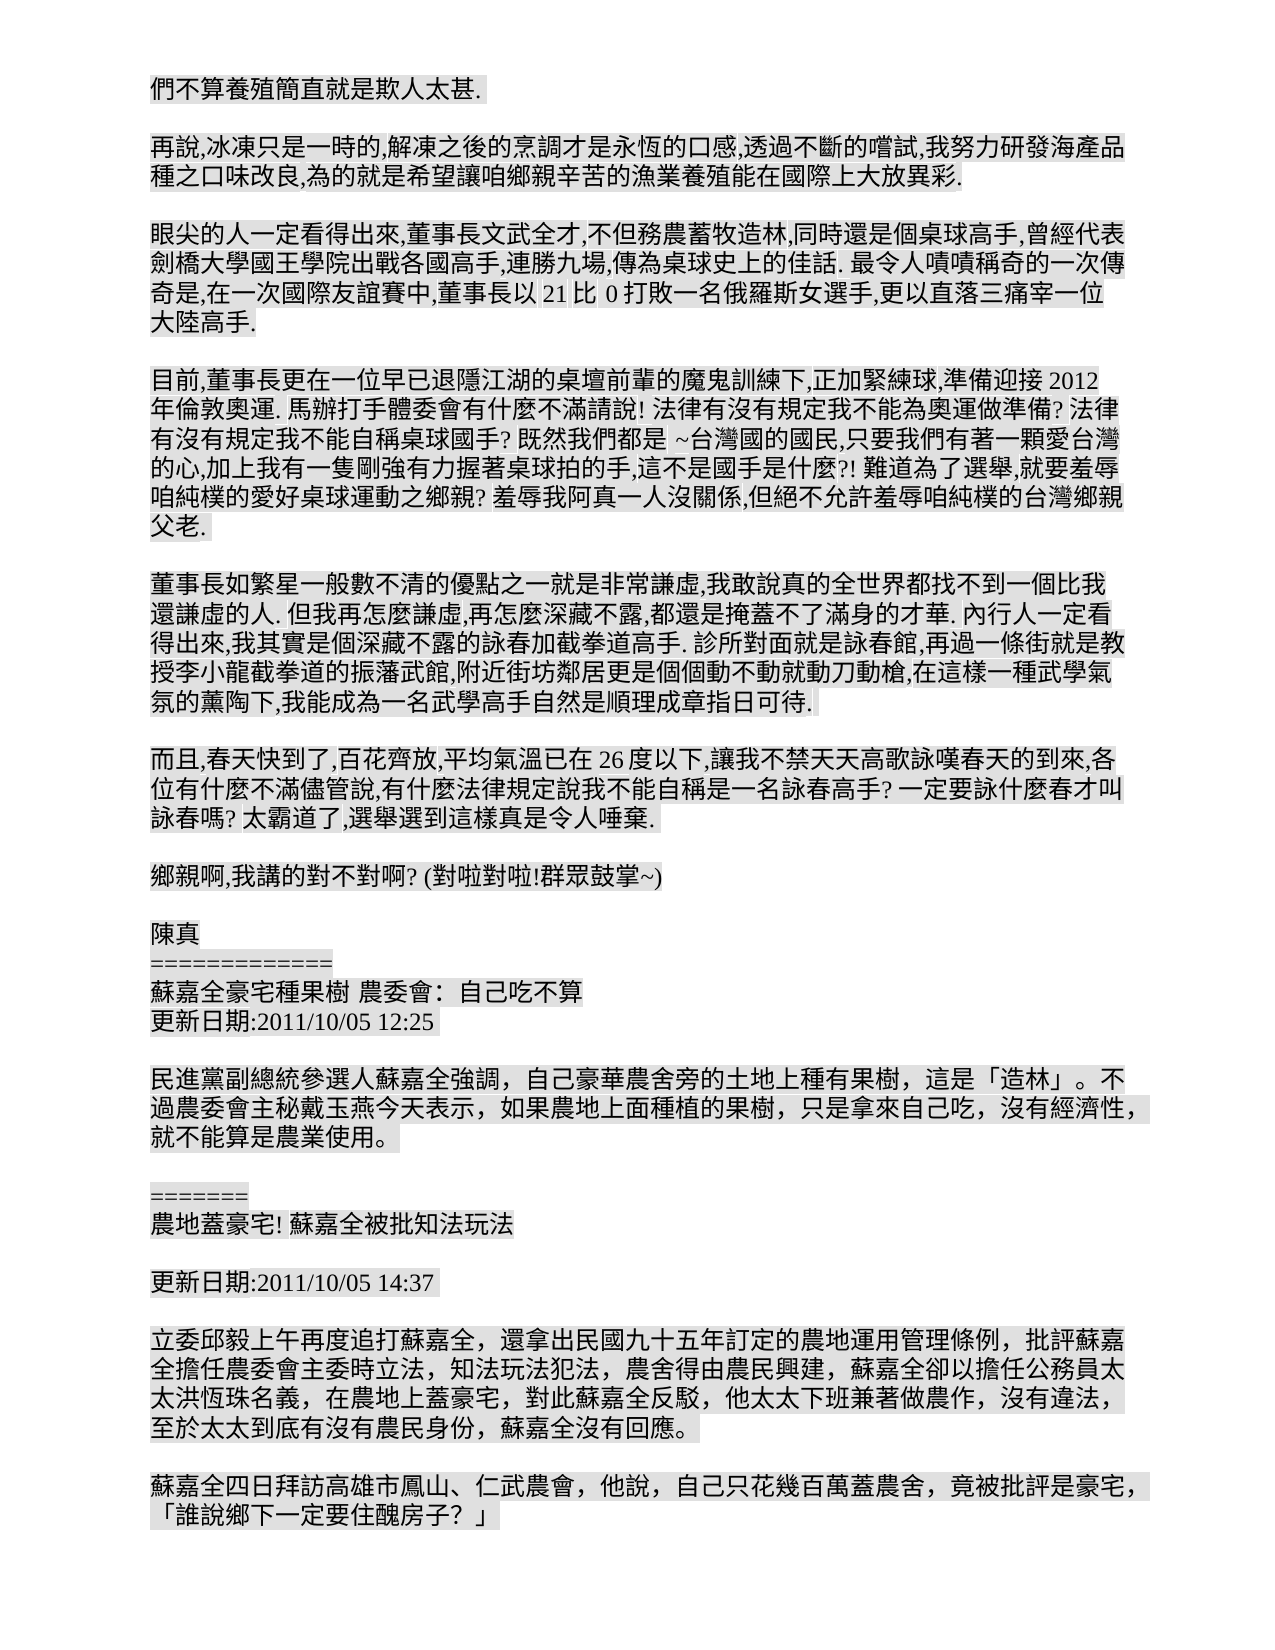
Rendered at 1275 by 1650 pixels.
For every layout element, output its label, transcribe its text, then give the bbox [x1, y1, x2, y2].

text 依照頗具語言天份的 某~黨政治語意學,其實我不但是個農夫,因為我種了一株盆栽竹子在診間,同時我還是個牧羊人,小時候離家出走常去的安平海邊防風林外有幾頭羊,有時我會去看看牠們. 嚴格說來,我的診間正是一片森林,這是為了造福台南鄉親,響應造林減碳運動,關懷整個宇宙,於是我在診間外樓梯口擺著同事的小孩用塑膠盒種的幾個豆芽菜盆栽,雖然這幾棵豆芽菜現在還很小,只不過一個巴掌大,但只要我們有信心,對鄉土充滿熱愛,總有一天他們會長大長大再長大,而且隨著他們的種子的種子的種子的種子之不斷播送,總有一天,他們將長大成林,覆蓋整個美麗的永康甚至大台南大台灣~oh, yeh~ 不瞞各位,其實我不但牧羊而且還牧狗,雖然只牧一條,但請問馬辦打手農委會有沒有法律規定要養幾頭狗幾頭羊才算從事蓄牧業? 若說養一條狗就不算蓄牧業,那是在欺負咱淳樸的台灣鄉親,追殺全國的蓄牧業者. 除了務農蓄牧,同時我還進行養殖業,雖然這些魚蝦暫時都冰在冰凍庫裏,但請問馬辦打手農委會有沒有法律規定一定要養活的魚蝦才算養殖?! 只因為魚蝦們暫時停止呼吸就認為他們不算養殖簡直就是欺人太甚. 再說,冰凍只是一時的,解凍之後的烹調才是永恆的口感,透過不斷的嚐試,我努力研發海產品種之口味改良,為的就是希望讓咱鄉親辛苦的漁業養殖能在國際上大放異彩. 眼尖的人一定看得出來,董事長文武全才,不但務農蓄牧造林,同時還是個桌球高手,曾經代表劍橋大學國王學院出戰各國高手,連勝九場,傳為桌球史上的佳話. 最令人嘖嘖稱奇的一次傳奇是,在一次國際友誼賽中,董事長以21比 0打敗一名俄羅斯女選手,更以直落三痛宰一位大陸高手. 目前,董事長更在一位早已退隱江湖的桌壇前輩的魔鬼訓練下,正加緊練球,準備迎接2012年倫敦奧運. 馬辦打手體委會有什麼不滿請說! 法律有沒有規定我不能為奧運做準備? 法律有沒有規定我不能自稱桌球國手? 既然我們都是 ~台灣國的國民,只要我們有著一顆愛台灣的心,加上我有一隻剛強有力握著桌球拍的手,這不是國手是什麼?! 難道為了選舉,就要羞辱咱純樸的愛好桌球運動之鄉親? 羞辱我阿真一人沒關係,但絕不允許羞辱咱純樸的台灣鄉親父老. 董事長如繁星一般數不清的優點之一就是非常謙虛,我敢說真的全世界都找不到一個比我還謙虛的人. 但我再怎麼謙虛,再怎麼深藏不露,都還是掩蓋不了滿身的才華. 內行人一定看得出來,我其實是個深藏不露的詠春加截拳道高手. 診所對面就是詠春館,再過一條街就是教授李小龍截拳道的振藩武館,附近街坊鄰居更是個個動不動就動刀動槍,在這樣一種武學氣氛的薰陶下,我能成為一名武學高手自然是順理成章指日可待. 而且,春天快到了,百花齊放,平均氣溫已在26度以下,讓我不禁天天高歌詠嘆春天的到來,各位有什麼不滿儘管說,有什麼法律規定說我不能自稱是一名詠春高手? 一定要詠什麼春才叫詠春嗎? 太霸道了,選舉選到這樣真是令人唾棄. 鄉親啊,我講的對不對啊? (對啦對啦!群眾鼓掌~) 陳真 ============= 蘇嘉全豪宅種果樹 農委會：自己吃不算 更新日期:2011/10/05 12:25 民進黨副總統參選人蘇嘉全強調，自己豪華農舍旁的土地上種有果樹，這是「造林」。不過農委會主秘戴玉燕今天表示，如果農地上面種植的果樹，只是拿來自己吃，沒有經濟性，就不能算是農業使用。 ======= 農地蓋豪宅! 蘇嘉全被批知法玩法 更新日期:2011/10/05 14:37 立委邱毅上午再度追打蘇嘉全，還拿出民國九十五年訂定的農地運用管理條例，批評蘇嘉全擔任農委會主委時立法，知法玩法犯法，農舍得由農民興建，蘇嘉全卻以擔任公務員太太洪恆珠名義，在農地上蓋豪宅，對此蘇嘉全反駁，他太太下班兼著做農作，沒有違法，至於太太到底有沒有農民身份，蘇嘉全沒有回應。 蘇嘉全四日拜訪高雄市鳳山、仁武農會，他說，自己只花幾百萬蓋農舍，竟被批評是豪宅，「誰說鄉下一定要住醜房子？」 ========= 農委會：美觀造景 不算農用 更新日期:2011/10/05 05:30 侯俐安、沈婉玉／台北報導 中國時報【侯俐安、沈婉玉／台北報導】 民進黨副總統參選人蘇嘉全的屏東農舍是否合乎標準，農委會強調，農地使用最高原則為「農地農用」，農舍占農地的十分之一，其餘十分之九必須做為農業生產使用，而蘇家種植的苗木及果樹，如果用途為美觀、造景設施，當然沒有經濟性、不是農業生產、不算農地，亦不稱為農用，「是所有農民都知道的事實」。 ======= 綠批農委會：為打蘇追殺全國合法農舍 更新日期:2011/10/05 04:11 〔自由時報記者曾韋禎、顏若瑾、曹明正、王榮祥、方志賢、林俊宏／綜合報導〕農委會解釋興建農舍的十分之九農地須做經濟性農業生產使用，民進黨團幹事長蔡煌瑯昨痛批，農委會曲解相關規定，大當馬辦打手，難道要為了打壓一個蘇嘉全，追殺全國現存合法農舍？ ====== 「妻非農民 怎蓋農舍」蘇避答快閃 更新日期:2011/10/05 09:25 記者王昭月、陳宏睿／高雄報導 對立委邱毅按鈴控告，民進黨副總統參選人蘇嘉全表示，「歡迎邱毅提告」，讓案件回歸法律面處理；不過面對媒體詢問「妻子不具農民身分，怎麼蓋農舍？」他先是迴避問題，接著又請媒體「多讀法律」，不願正面答覆。 記者問他的農舍果樹「是自用或販售？」蘇嘉全態度嚴肅說，「農地造林可以販售嗎？」農委會應定義「農用」的標準，不然農地拿來造林使用，沒有販售是否就不算農用，就算種植果樹，也不一定會有生產力，只要農委會定義「農地農用」標準，農民就有依循標準。 蘇嘉全對媒體提問「有問必答」，唯記者問到：「妻子不具農民身分，怎麼蓋農舍？」他先是以趕行程為由拒絕回應。 接著蘇參加覆鼎金老人活動中心活動，再度被問，他沒有停下腳步，只說「你們（記者）要多了解法律，縣府已經講得很清楚」。 ======= 一夜長大? 蘇家農舍長出金桔! 更新日期:2011/10/05 14:36 蘇嘉全的豪華農舍問題持續發燒，農委會質疑蘇嘉全在家裡只有種一些造景盆栽，不符合農地使用。華視新聞上午在管理員帶領之下，獨家進入農舍的庭院，我們發現，本來空蕩的庭院，現在突然多了五六十棵的金桔，葡萄幼苗果樹盆栽，還有門口本來鋪好的柏油馬路，也在一夜之間，翻成了泥土路。 [150, 75, 1125, 1559]
